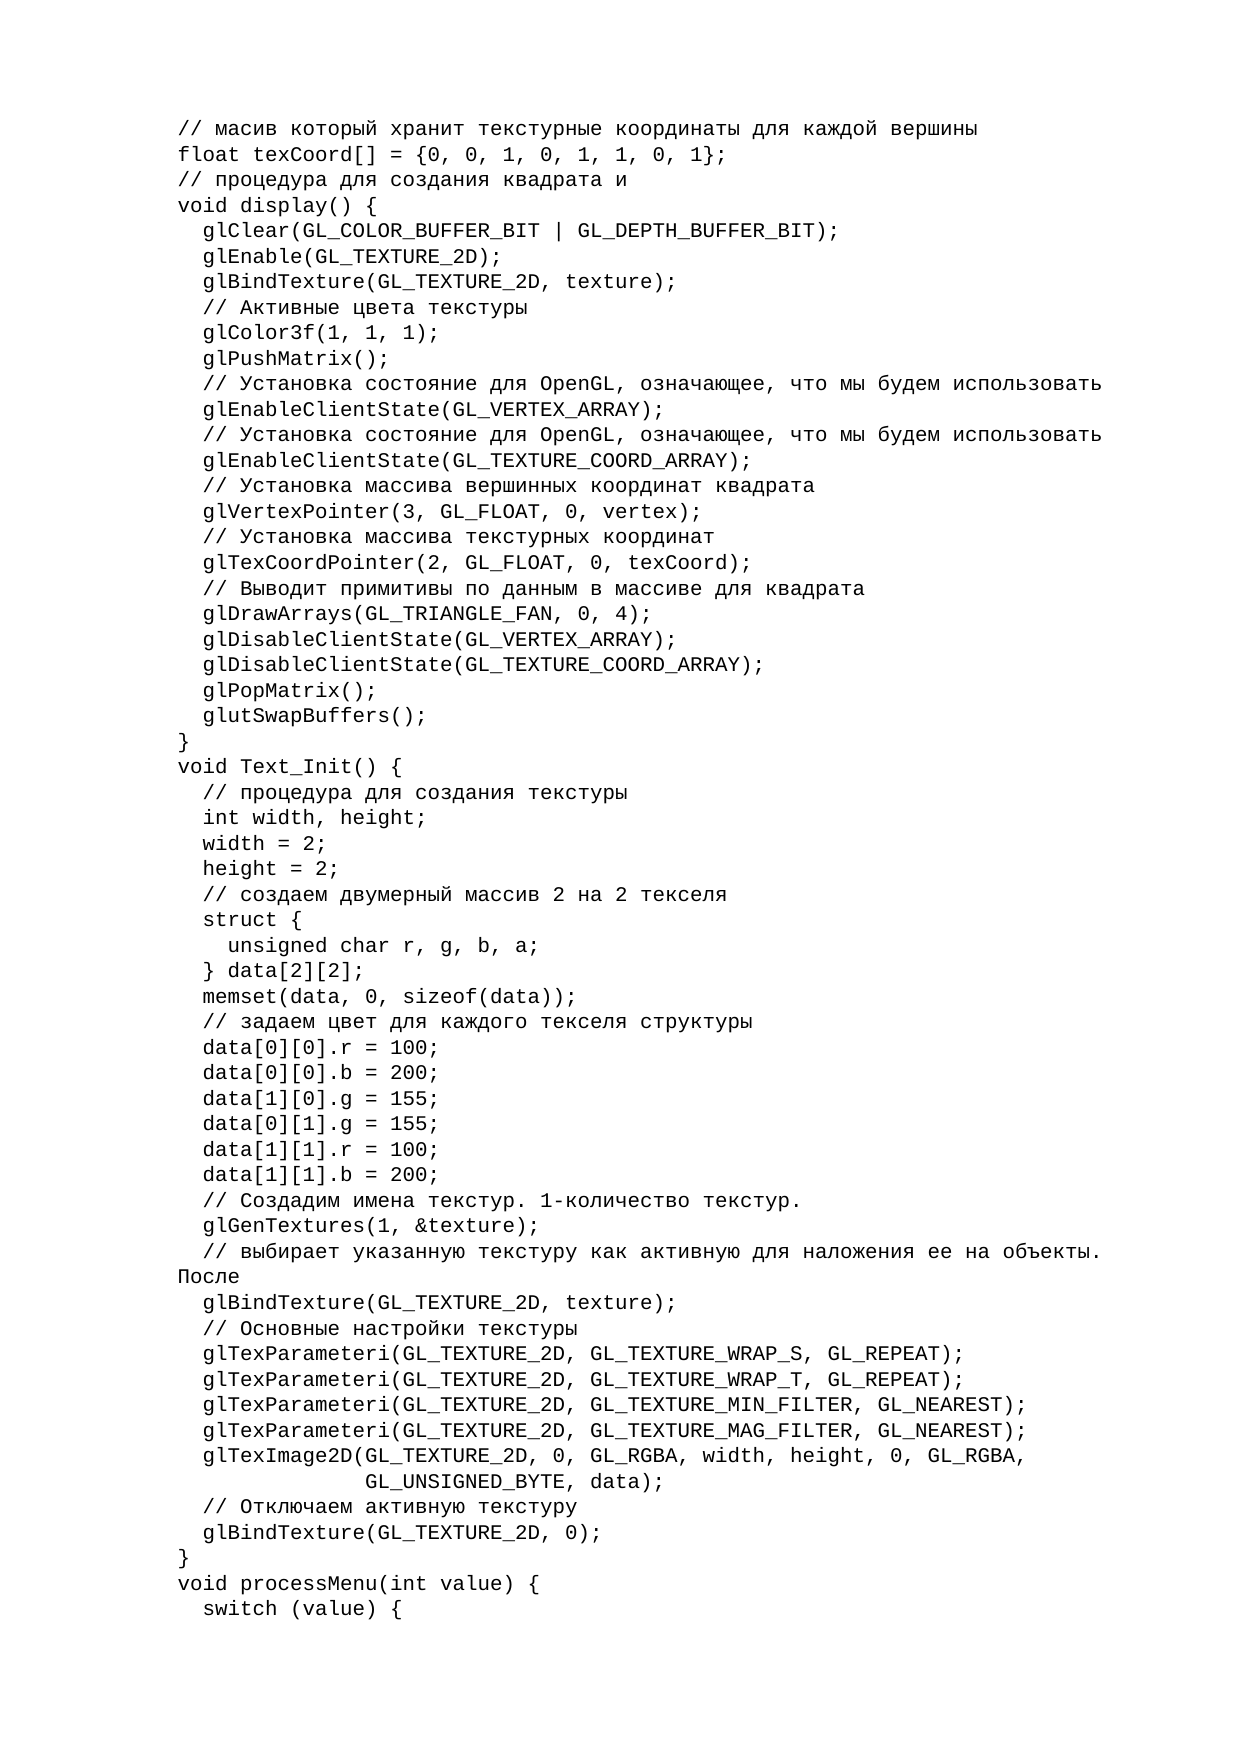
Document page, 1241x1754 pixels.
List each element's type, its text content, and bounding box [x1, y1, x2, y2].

text data[0][0].b = 200; [177, 1062, 1152, 1086]
text // Установка массива вершинных координат квадрата [177, 475, 1152, 499]
text unsigned char r, g, b, a; [177, 935, 1152, 958]
text glTexParameteri(GL_TEXTURE_2D, GL_TEXTURE_MIN_FILTER, GL_NEAREST); [177, 1394, 1152, 1418]
text data[1][1].b = 200; [177, 1164, 1152, 1188]
text glTexParameteri(GL_TEXTURE_2D, GL_TEXTURE_WRAP_S, GL_REPEAT); [177, 1343, 1152, 1367]
text // Установка состояние для OpenGL, означающее, что мы будем использовать [177, 424, 1152, 448]
text height = 2; [177, 858, 1152, 882]
text glTexCoordPointer(2, GL_FLOAT, 0, texCoord); [177, 552, 1152, 576]
text glColor3f(1, 1, 1); [177, 322, 1152, 346]
text glVertexPointer(3, GL_FLOAT, 0, vertex); [177, 501, 1152, 524]
text GL_UNSIGNED_BYTE, data); [177, 1471, 1152, 1494]
text float texCoord[] = {0, 0, 1, 0, 1, 1, 0, 1}; [177, 144, 1152, 167]
text glPopMatrix(); [177, 679, 1152, 703]
text glPushMatrix(); [177, 348, 1152, 371]
text glBindTexture(GL_TEXTURE_2D, 0); [177, 1522, 1152, 1545]
text glDisableClientState(GL_TEXTURE_COORD_ARRAY); [177, 654, 1152, 678]
text glEnableClientState(GL_VERTEX_ARRAY); [177, 399, 1152, 422]
text // выбирает указанную текстуру как активную для наложения ее на объекты. После [177, 1241, 1152, 1290]
text glTexParameteri(GL_TEXTURE_2D, GL_TEXTURE_MAG_FILTER, GL_NEAREST); [177, 1420, 1152, 1443]
text // масив который хранит текстурные координаты для каждой вершины [177, 118, 1152, 142]
text width = 2; [177, 833, 1152, 856]
text glutSwapBuffers(); [177, 705, 1152, 729]
text struct { [177, 909, 1152, 933]
text glClear(GL_COLOR_BUFFER_BIT | GL_DEPTH_BUFFER_BIT); [177, 220, 1152, 244]
text glBindTexture(GL_TEXTURE_2D, texture); [177, 1292, 1152, 1316]
text void display() { [177, 195, 1152, 218]
text memset(data, 0, sizeof(data)); [177, 986, 1152, 1009]
text } [177, 1547, 1152, 1571]
text glBindTexture(GL_TEXTURE_2D, texture); [177, 271, 1152, 295]
text // Установка состояние для OpenGL, означающее, что мы будем использовать [177, 373, 1152, 397]
text glDisableClientState(GL_VERTEX_ARRAY); [177, 628, 1152, 652]
text } data[2][2]; [177, 960, 1152, 984]
text // процедура для создания квадрата и [177, 169, 1152, 193]
text // создаем двумерный массив 2 на 2 текселя [177, 884, 1152, 907]
text data[0][0].r = 100; [177, 1037, 1152, 1061]
text data[1][0].g = 155; [177, 1088, 1152, 1112]
text glEnable(GL_TEXTURE_2D); [177, 246, 1152, 269]
text } [177, 731, 1152, 754]
text glTexParameteri(GL_TEXTURE_2D, GL_TEXTURE_WRAP_T, GL_REPEAT); [177, 1369, 1152, 1392]
text // процедура для создания текстуры [177, 782, 1152, 805]
text switch (value) { [177, 1598, 1152, 1622]
text // Выводит примитивы по данным в массиве для квадрата [177, 577, 1152, 601]
text glEnableClientState(GL_TEXTURE_COORD_ARRAY); [177, 450, 1152, 473]
text void Text_Init() { [177, 756, 1152, 780]
text glGenTextures(1, &texture); [177, 1216, 1152, 1239]
text // Установка массива текстурных координат [177, 526, 1152, 550]
text // Активные цвета текстуры [177, 297, 1152, 320]
text data[1][1].r = 100; [177, 1139, 1152, 1163]
text glTexImage2D(GL_TEXTURE_2D, 0, GL_RGBA, width, height, 0, GL_RGBA, [177, 1445, 1152, 1469]
text // Отключаем активную текстуру [177, 1496, 1152, 1520]
text // Создадим имена текстур. 1-количество текстур. [177, 1190, 1152, 1214]
text data[0][1].g = 155; [177, 1113, 1152, 1137]
text int width, height; [177, 807, 1152, 831]
text glDrawArrays(GL_TRIANGLE_FAN, 0, 4); [177, 603, 1152, 627]
text // Основные настройки текстуры [177, 1318, 1152, 1341]
text void processMenu(int value) { [177, 1573, 1152, 1596]
text // задаем цвет для каждого текселя структуры [177, 1011, 1152, 1035]
